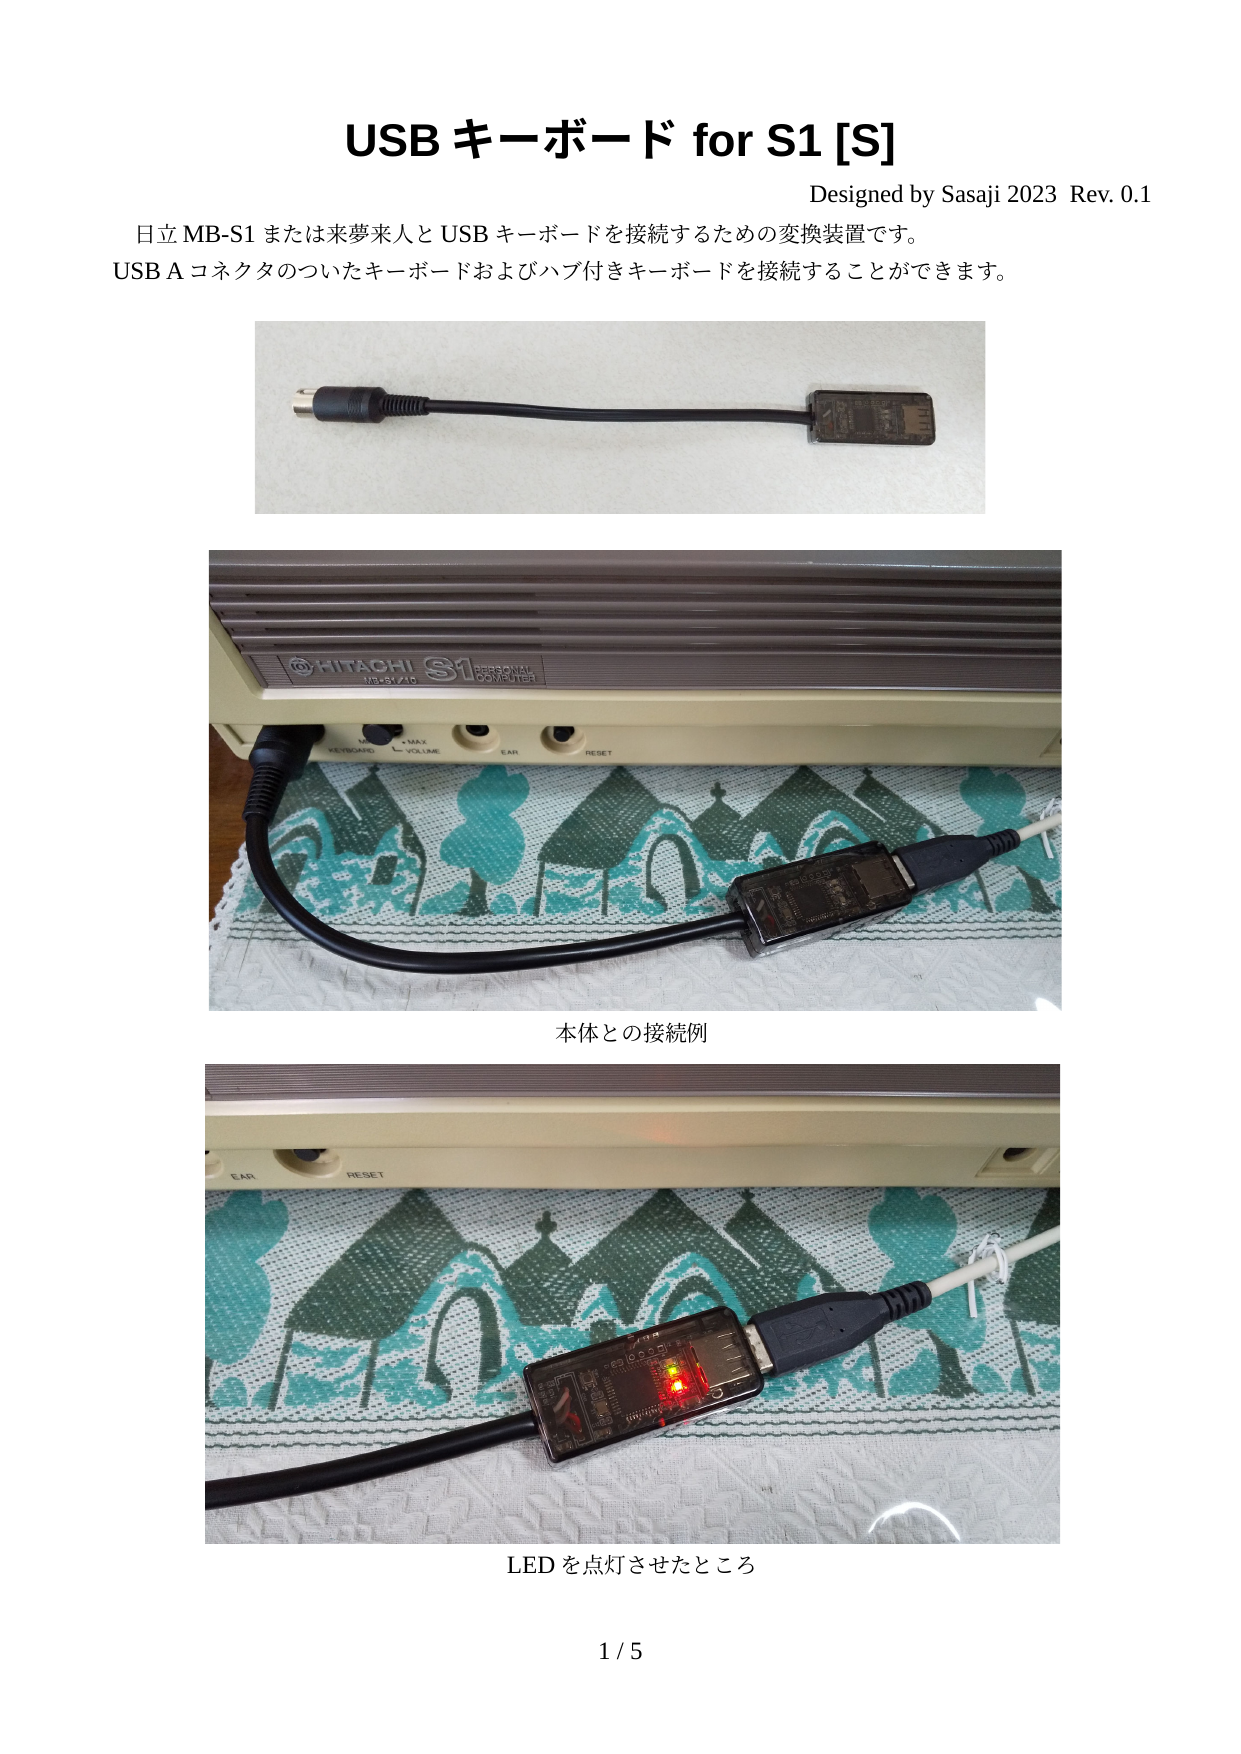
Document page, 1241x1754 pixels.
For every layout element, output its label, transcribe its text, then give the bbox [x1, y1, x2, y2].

text 本体との接続例 [88, 551, 1152, 1047]
text LEDを点灯させたところ [88, 1052, 1152, 1579]
picture [208, 550, 1062, 1011]
picture [254, 321, 986, 514]
picture [205, 1064, 1060, 1544]
text USB Aコネクタのついたキーボードおよびハブ付きキーボードを接続することができます。 [88, 254, 1152, 285]
text 日立MB-S1または来夢来人とUSBキーボードを接続するための変換装置です。 [88, 218, 1152, 249]
text Designed by Sasaji 2023 Rev. 0.1 [88, 179, 1152, 207]
title USBキーボード for S1 [S] [88, 113, 1152, 166]
